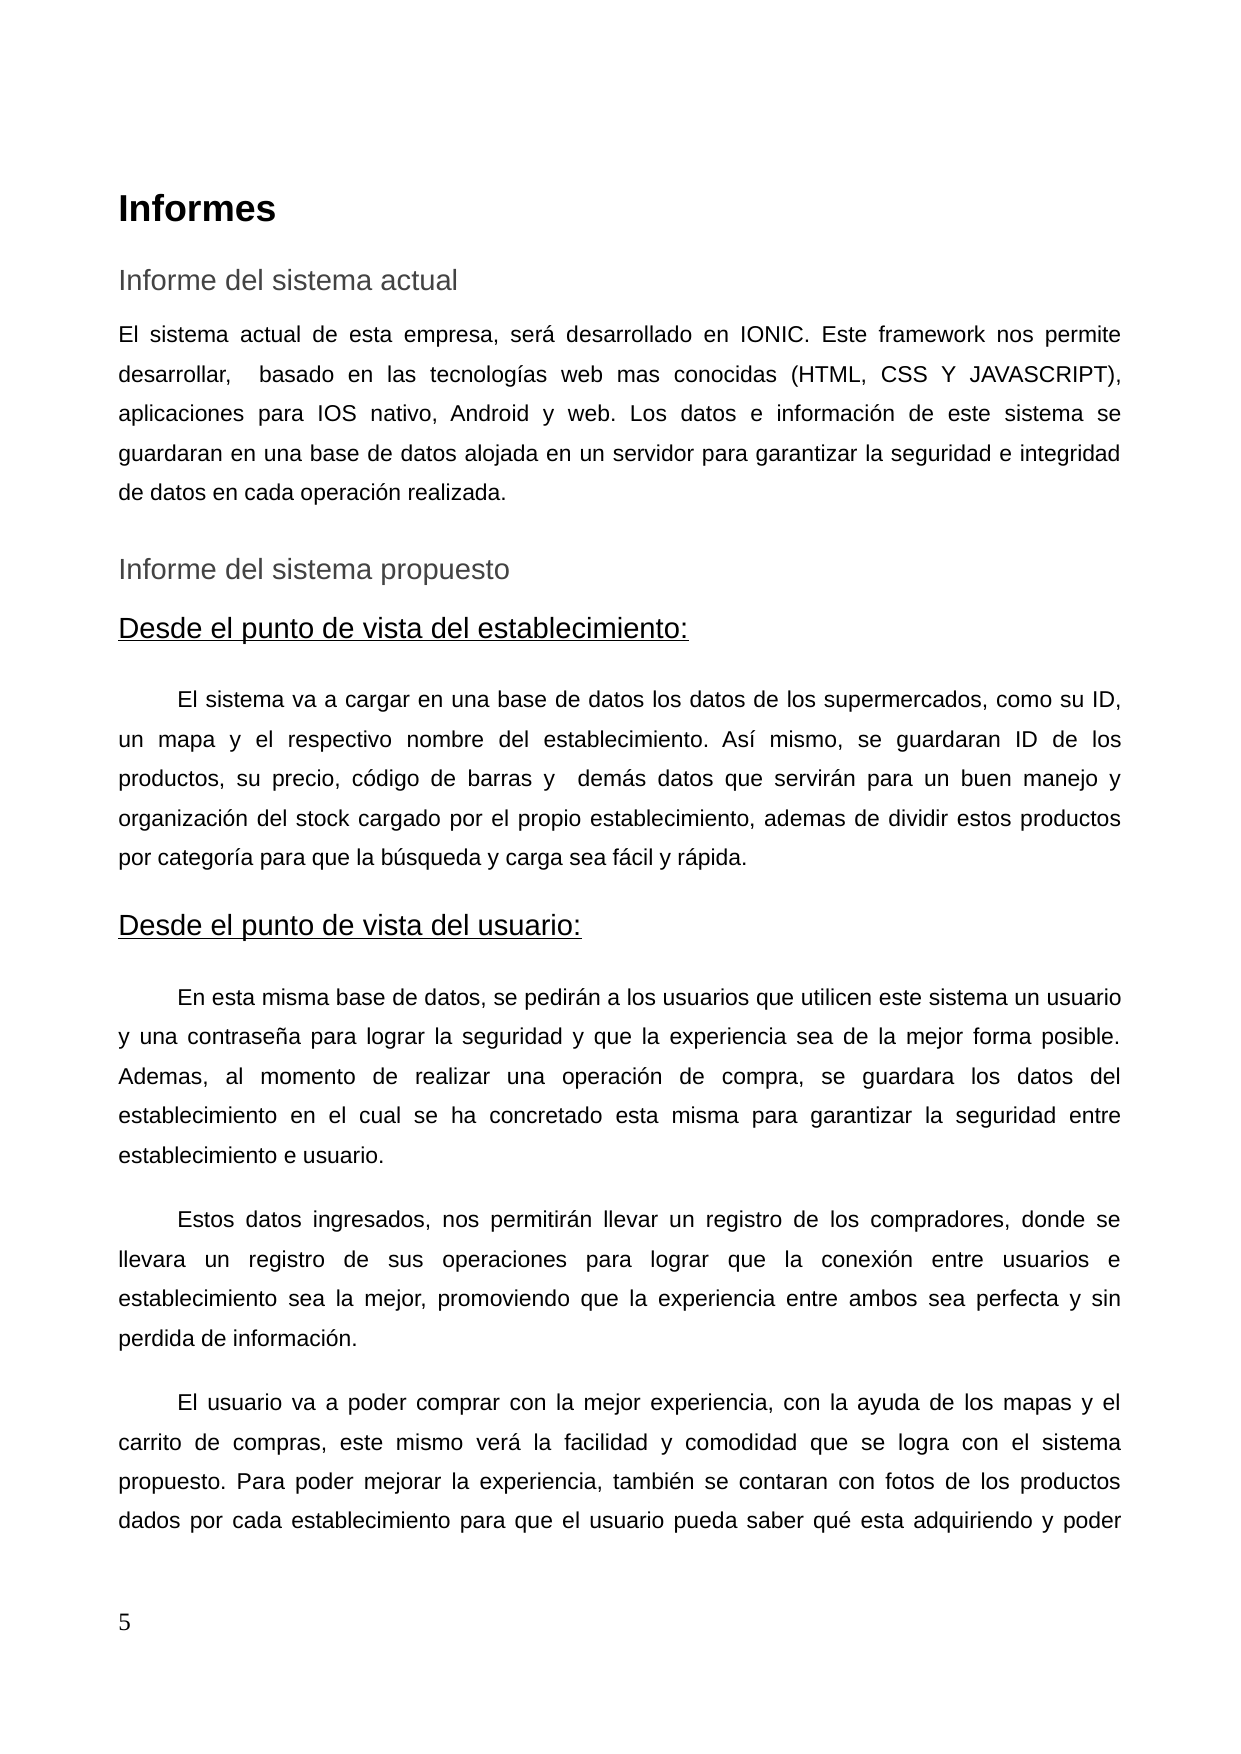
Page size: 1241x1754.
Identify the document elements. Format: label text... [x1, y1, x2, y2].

text Estos datos ingresados, nos permitirán llevar un registro de los compradores, donde se llevara un registro de sus operaciones para lograr que la conexión entre usuarios e establecimiento sea la mejor, promoviendo que la experiencia entre ambos sea perfecta y sin perdida de información. [118, 1206, 1122, 1351]
subtitle Informe del sistema actual [118, 263, 1122, 296]
subtitle Informes [118, 186, 1122, 229]
text En esta misma base de datos, se pedirán a los usuarios que utilicen este sistema un usuario y una contraseña para lograr la seguridad y que la experiencia sea de la mejor forma posible. Ademas, al momento de realizar una operación de compra, se guardara los datos del establecimiento en el cual se ha concretado esta misma para garantizar la seguridad entre establecimiento e usuario. [118, 984, 1122, 1168]
text El sistema actual de esta empresa, será desarrollado en IONIC. Este framework nos permite desarrollar, basado en las tecnologías web mas conocidas (HTML, CSS Y JAVASCRIPT), aplicaciones para IOS nativo, Android y web. Los datos e información de este sistema se guardaran en una base de datos alojada en un servidor para garantizar la seguridad e integridad de datos en cada operación realizada. [118, 321, 1122, 506]
text El sistema va a cargar en una base de datos los datos de los supermercados, como su ID, un mapa y el respectivo nombre del establecimiento. Así mismo, se guardaran ID de los productos, su precio, código de barras y demás datos que servirán para un buen manejo y organización del stock cargado por el propio establecimiento, ademas de dividir estos productos por categoría para que la búsqueda y carga sea fácil y rápida. [118, 686, 1122, 870]
subtitle Informe del sistema propuesto [118, 552, 1122, 586]
text El usuario va a poder comprar con la mejor experiencia, con la ayuda de los mapas y el carrito de compras, este mismo verá la facilidad y comodidad que se logra con el sistema propuesto. Para poder mejorar la experiencia, también se contaran con fotos de los productos dados por cada establecimiento para que el usuario pueda saber qué esta adquiriendo y poder [118, 1389, 1122, 1534]
text Desde el punto de vista del usuario: [118, 908, 1122, 942]
text Desde el punto de vista del establecimiento: [118, 611, 1122, 644]
